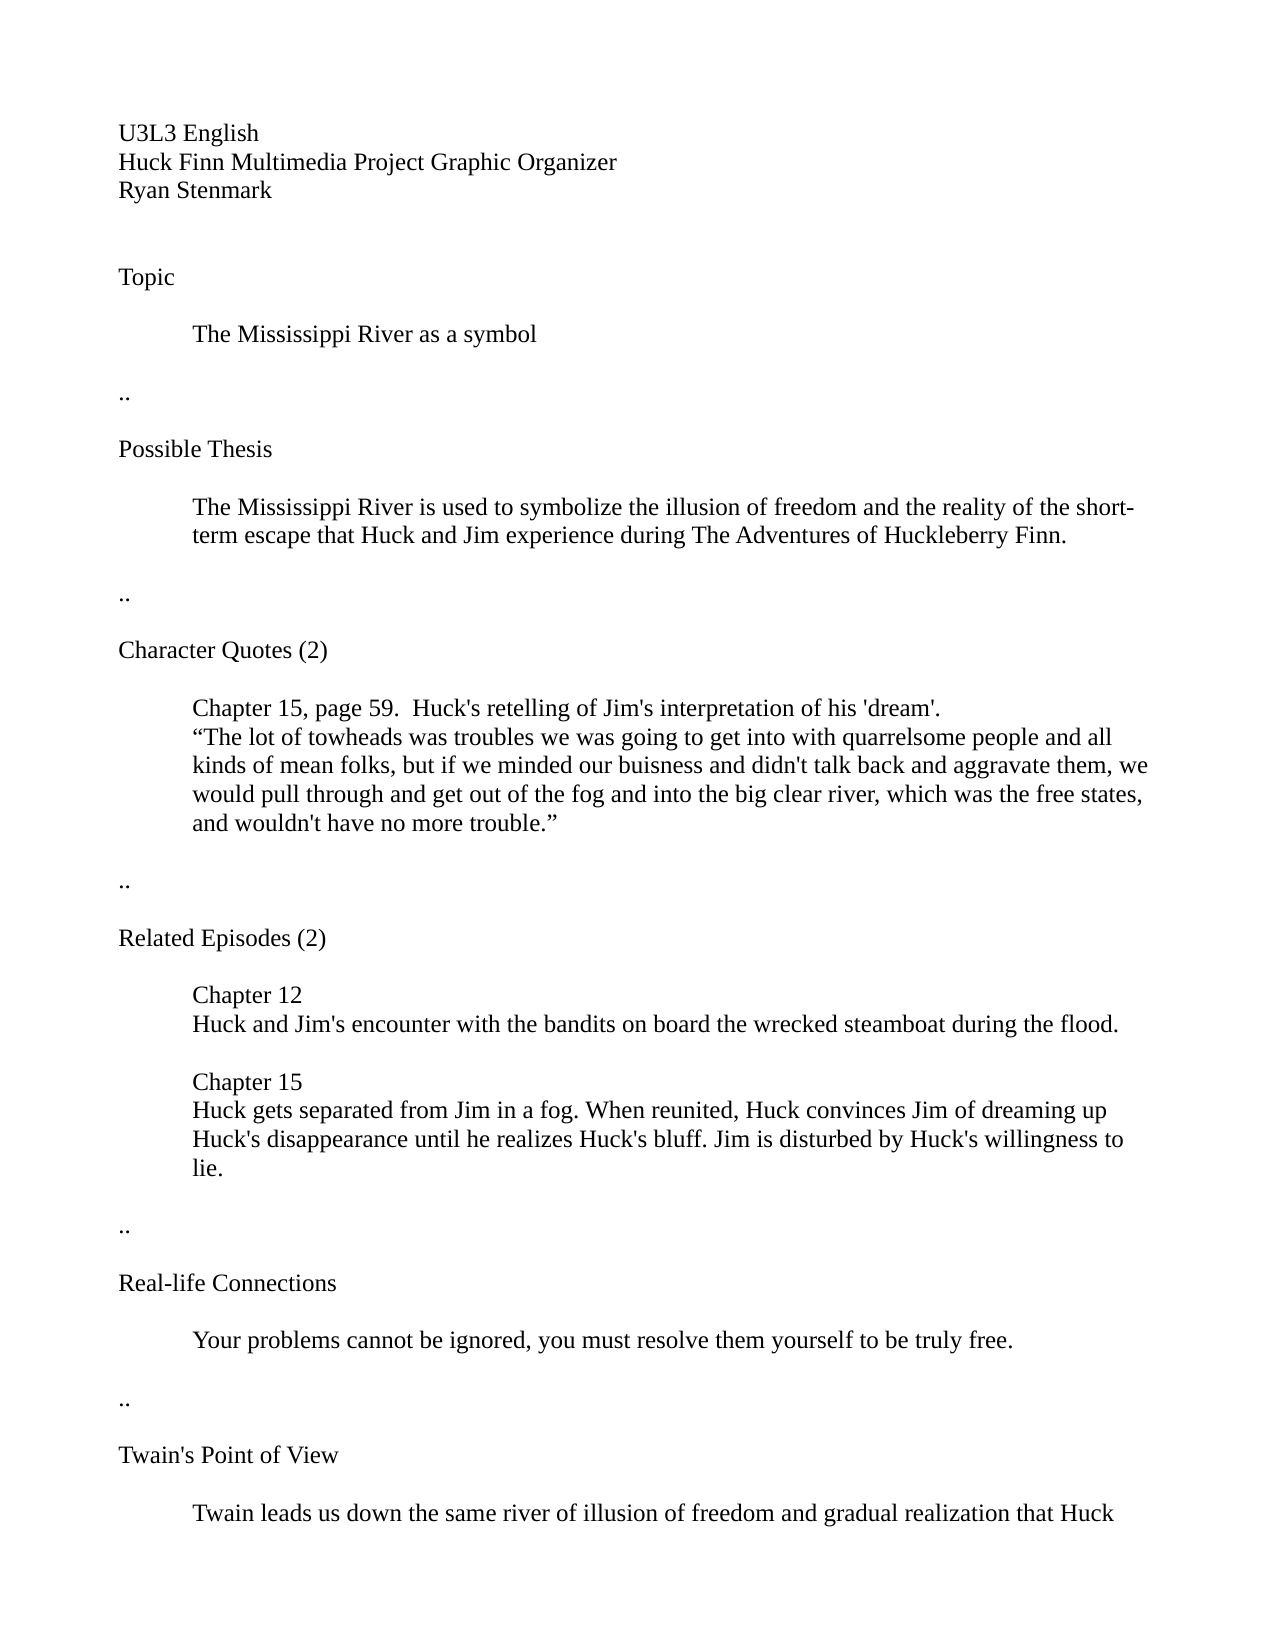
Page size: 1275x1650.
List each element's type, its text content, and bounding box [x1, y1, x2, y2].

text .. [118, 578, 1157, 607]
text Your problems cannot be ignored, you must resolve them yourself to be truly free. [118, 1326, 1157, 1354]
text Real-life Connections [118, 1268, 1157, 1297]
text “The lot of towheads was troubles we was going to get into with quarrelsome people and all kinds of mean folks, but if we minded our buisness and didn't talk back and aggravate them, we would pull through and get out of the fog and into the big clear river, which was the free states, and wouldn't have no more trouble.” [118, 722, 1157, 837]
text Chapter 12 [118, 981, 1157, 1009]
text .. [118, 1383, 1157, 1412]
text Huck gets separated from Jim in a fog. When reunited, Huck convinces Jim of dreaming up Huck's disappearance until he realizes Huck's bluff. Jim is disturbed by Huck's willingness to lie. [118, 1096, 1157, 1182]
text Related Episodes (2) [118, 923, 1157, 952]
text U3L3 English [118, 118, 1157, 147]
text Twain's Point of View [118, 1441, 1157, 1469]
text Twain leads us down the same river of illusion of freedom and gradual realization that Huck [118, 1498, 1157, 1527]
text .. [118, 866, 1157, 894]
text Huck and Jim's encounter with the bandits on board the wrecked steamboat during the flood. [118, 1009, 1157, 1038]
text The Mississippi River as a symbol [118, 319, 1157, 348]
text Possible Thesis [118, 434, 1157, 463]
text Chapter 15, page 59. Huck's retelling of Jim's interpretation of his 'dream'. [118, 693, 1157, 722]
text Huck Finn Multimedia Project Graphic Organizer [118, 147, 1157, 176]
text .. [118, 377, 1157, 406]
text Ryan Stenmark [118, 176, 1157, 204]
text .. [118, 1211, 1157, 1239]
text Topic [118, 262, 1157, 291]
text Chapter 15 [118, 1067, 1157, 1096]
text Character Quotes (2) [118, 636, 1157, 664]
text The Mississippi River is used to symbolize the illusion of freedom and the reality of the short- term escape that Huck and Jim experience during The Adventures of Huckleberry Finn. [118, 492, 1157, 549]
